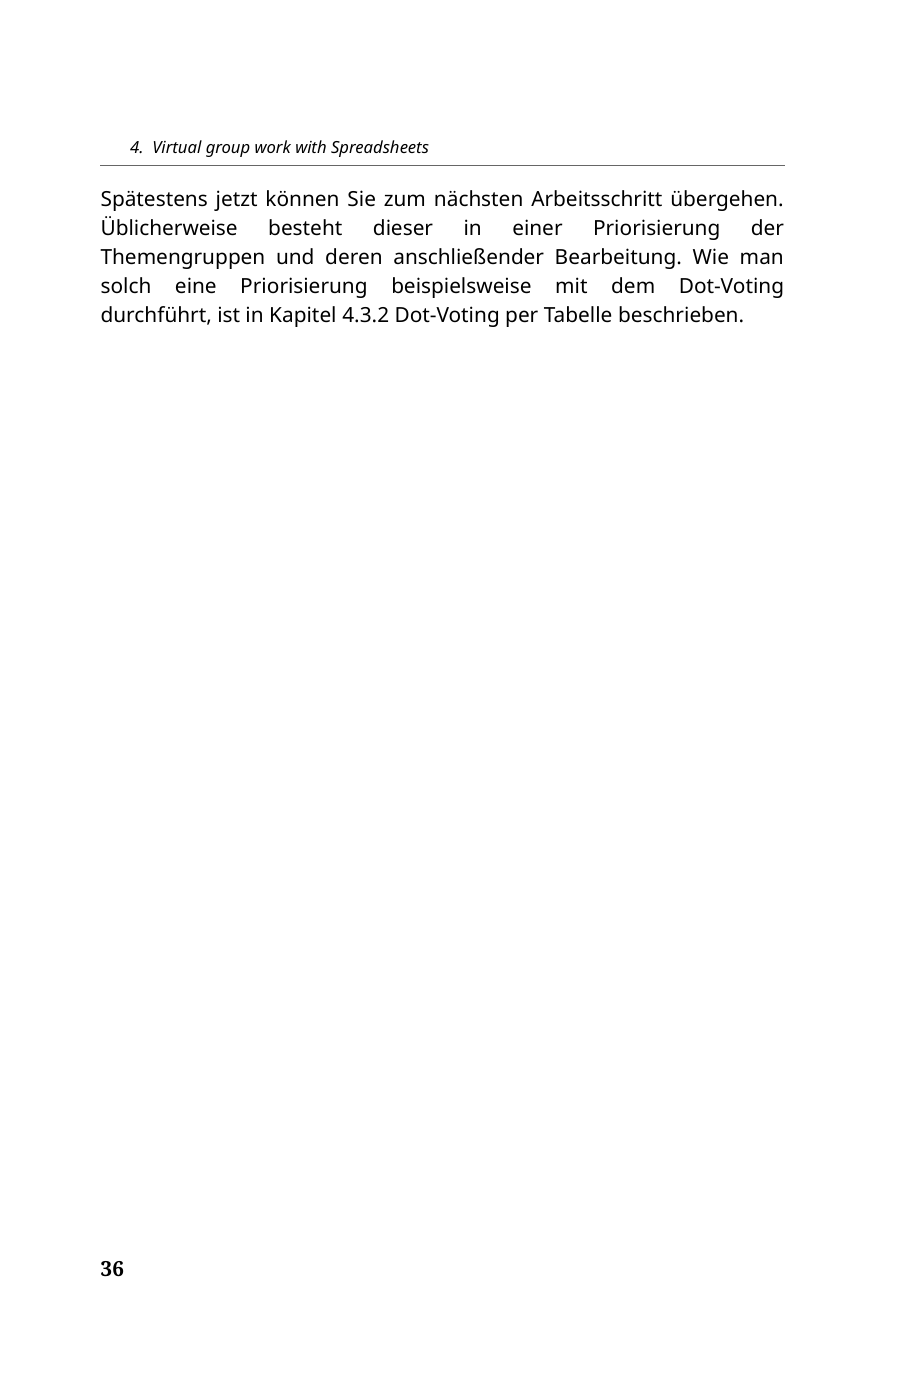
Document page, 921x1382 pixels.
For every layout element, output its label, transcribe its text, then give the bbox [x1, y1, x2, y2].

text Spätestens jetzt können Sie zum nächsten Arbeitsschritt übergehen. Üblicherweise besteht dieser in einer Priorisierung der Themengruppen und deren anschließender Bearbeitung. Wie man solch eine Priorisierung beispielsweise mit dem Dot-Voting durchführt, ist in Kapitel 4.3.2 Dot-Voting per Tabelle beschrieben. [100, 183, 785, 328]
